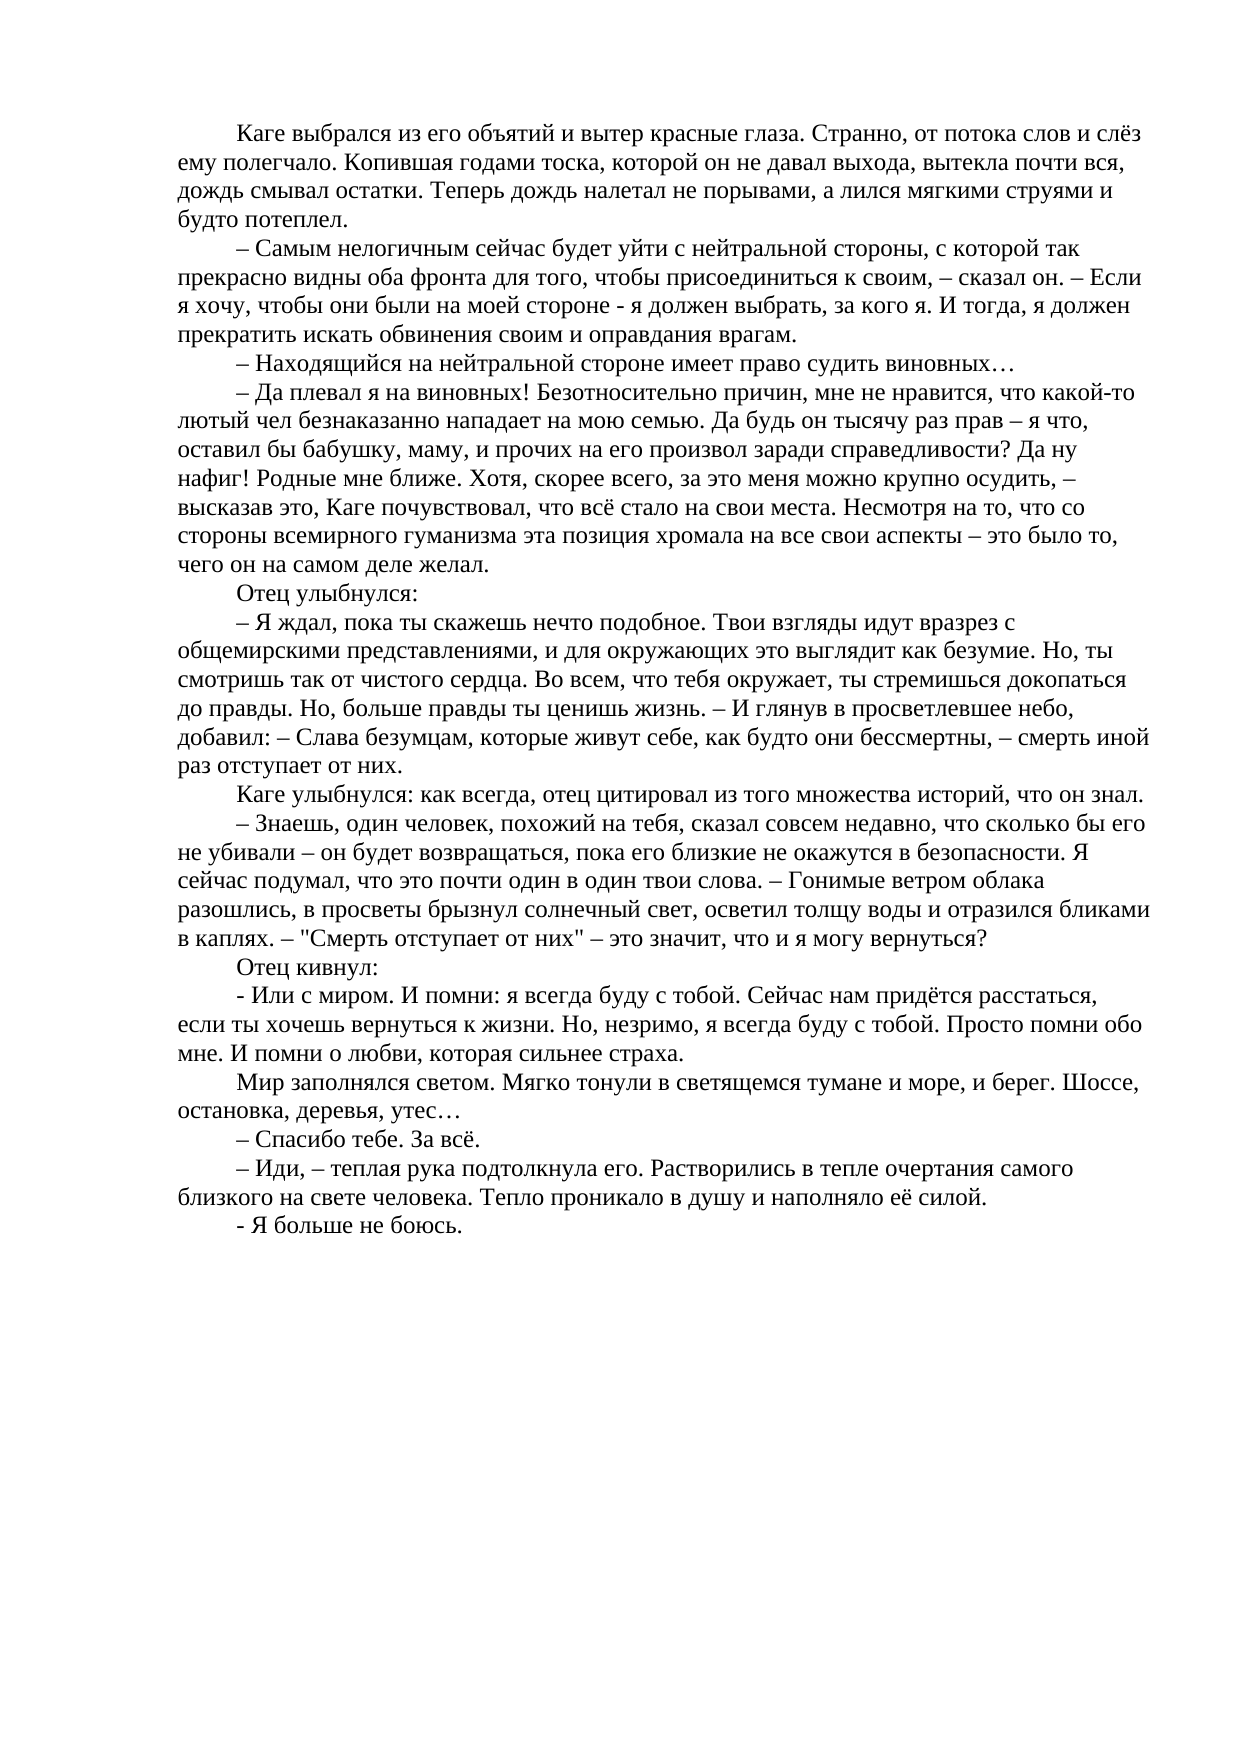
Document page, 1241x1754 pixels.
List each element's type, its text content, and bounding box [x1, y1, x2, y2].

text – Самым нелогичным сейчас будет уйти с нейтральной стороны, с которой так прекрасно видны оба фронта для того, чтобы присоединиться к своим, – сказал он. – Если я хочу, чтобы они были на моей стороне - я должен выбрать, за кого я. И тогда, я должен прекратить искать обвинения своим и оправдания врагам. [177, 233, 1152, 348]
text – Находящийся на нейтральной стороне имеет право судить виновных… [177, 348, 1152, 377]
text - Я больше не боюсь. [177, 1211, 1152, 1239]
text – Знаешь, один человек, похожий на тебя, сказал совсем недавно, что сколько бы его не убивали – он будет возвращаться, пока его близкие не окажутся в безопасности. Я сейчас подумал, что это почти один в один твои слова. – Гонимые ветром облака разошлись, в просветы брызнул солнечный свет, осветил толщу воды и отразился бликами в каплях. – "Смерть отступает от них" – это значит, что и я могу вернуться? [177, 808, 1152, 952]
text – Да плевал я на виновных! Безотносительно причин, мне не нравится, что какой-то лютый чел безнаказанно нападает на мою семью. Да будь он тысячу раз прав – я что, оставил бы бабушку, маму, и прочих на его произвол заради справедливости? Да ну нафиг! Родные мне ближе. Хотя, скорее всего, за это меня можно крупно осудить, – высказав это, Каге почувствовал, что всё стало на свои места. Несмотря на то, что со стороны всемирного гуманизма эта позиция хромала на все свои аспекты – это было то, чего он на самом деле желал. [177, 377, 1152, 578]
text Каге улыбнулся: как всегда, отец цитировал из того множества историй, что он знал. [177, 779, 1152, 808]
text Отец улыбнулся: [177, 578, 1152, 607]
text Мир заполнялся светом. Мягко тонули в светящемся тумане и море, и берег. Шоссе, остановка, деревья, утес… [177, 1067, 1152, 1124]
text Отец кивнул: [177, 952, 1152, 981]
text Каге выбрался из его объятий и вытер красные глаза. Странно, от потока слов и слёз ему полегчало. Копившая годами тоска, которой он не давал выхода, вытекла почти вся, дождь смывал остатки. Теперь дождь налетал не порывами, а лился мягкими струями и будто потеплел. [177, 118, 1152, 233]
text - Или с миром. И помни: я всегда буду с тобой. Сейчас нам придётся расстаться, если ты хочешь вернуться к жизни. Но, незримо, я всегда буду с тобой. Просто помни обо мне. И помни о любви, которая сильнее страха. [177, 981, 1152, 1067]
text – Спасибо тебе. За всё. [177, 1124, 1152, 1153]
text – Я ждал, пока ты скажешь нечто подобное. Твои взгляды идут вразрез с общемирскими представлениями, и для окружающих это выглядит как безумие. Но, ты смотришь так от чистого сердца. Во всем, что тебя окружает, ты стремишься докопаться до правды. Но, больше правды ты ценишь жизнь. – И глянув в просветлевшее небо, добавил: – Слава безумцам, которые живут себе, как будто они бессмертны, – смерть иной раз отступает от них. [177, 607, 1152, 779]
text – Иди, – теплая рука подтолкнула его. Растворились в тепле очертания самого близкого на свете человека. Тепло проникало в душу и наполняло её силой. [177, 1153, 1152, 1211]
